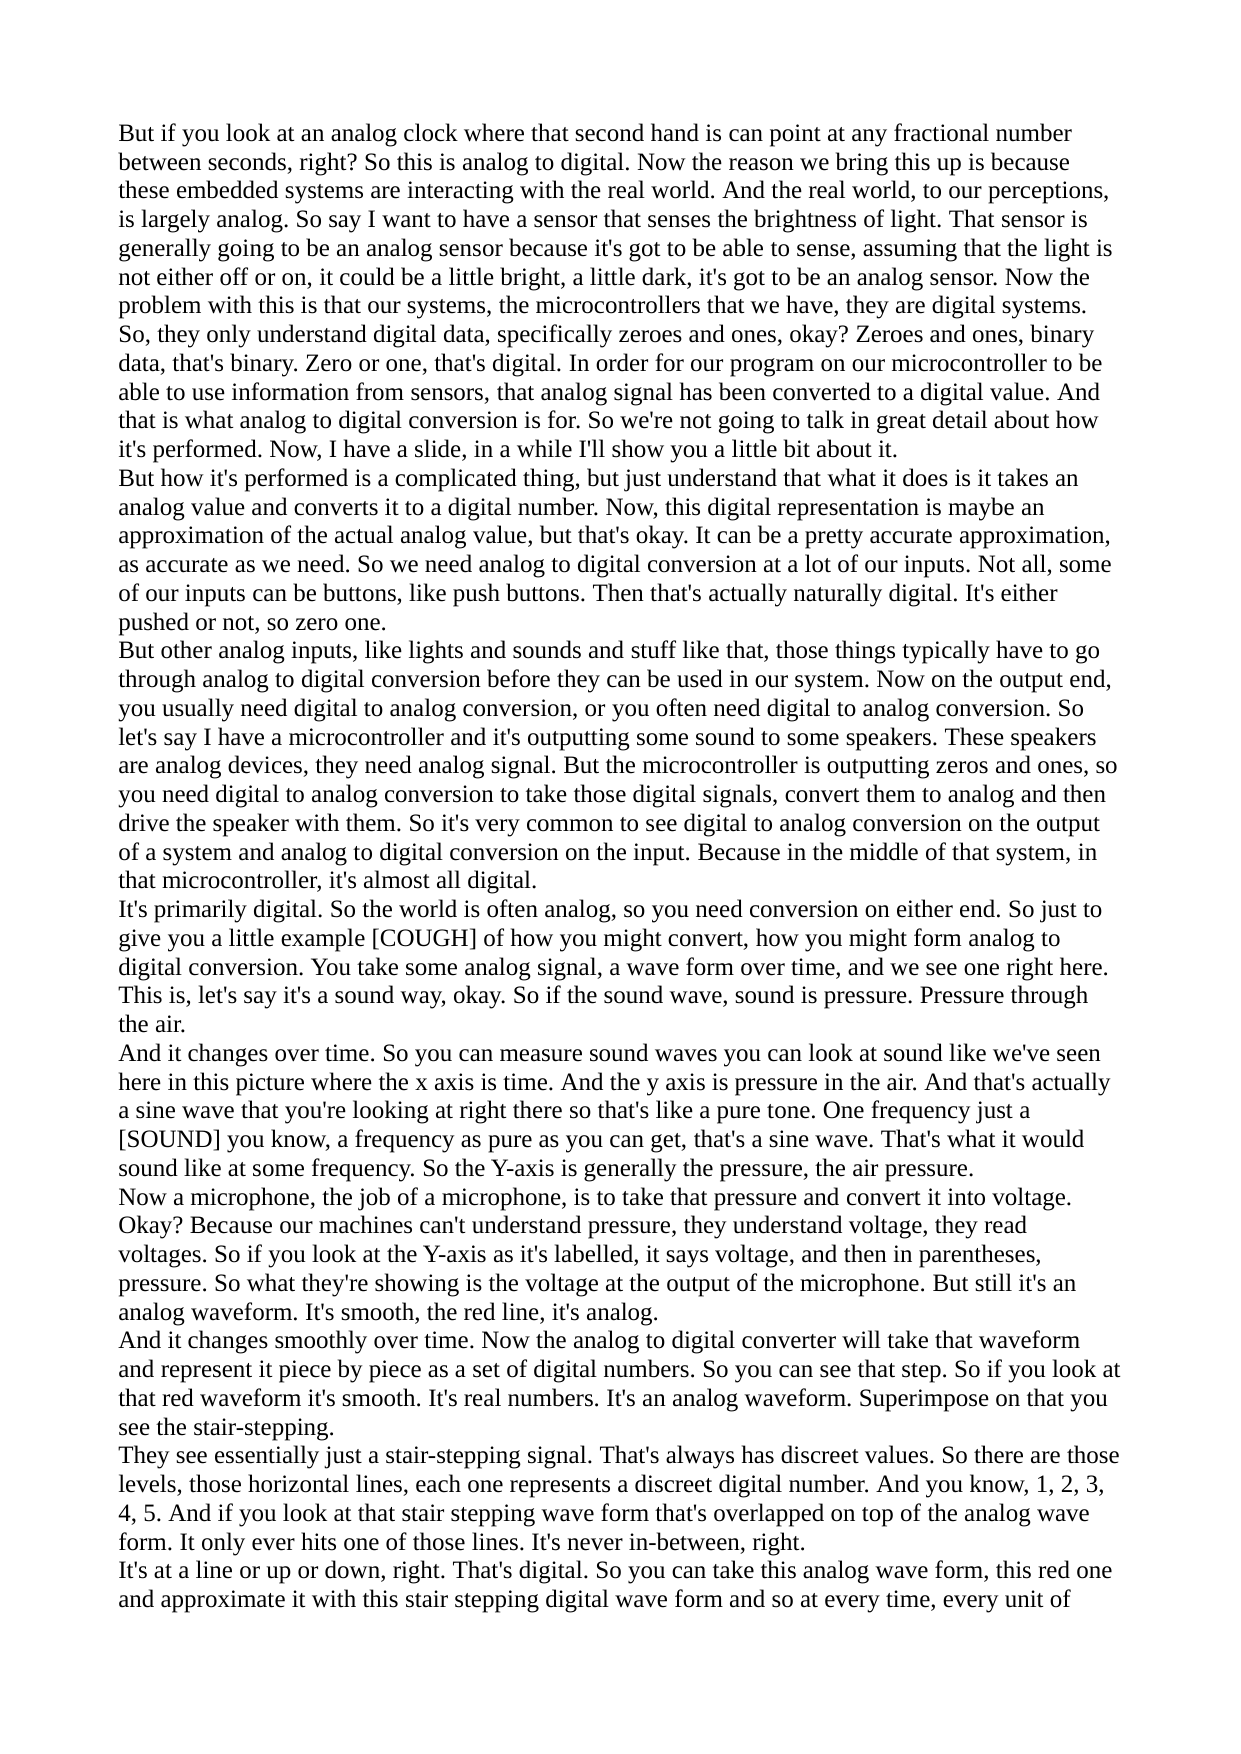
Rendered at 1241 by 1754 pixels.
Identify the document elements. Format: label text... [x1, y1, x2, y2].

text ​So, they only understand digital data, specifically zeroes and ones, okay? ​Zeroes and ones, binary data, that's binary. ​Zero or one, that's digital. ​In order for ​our program on our microcontroller to be able to use information from sensors, ​that analog signal has been converted to a digital value. ​And that is what analog to digital conversion is for. ​So we're not going to talk in great detail about how it's performed. ​Now, I have a slide, in a while I'll show you a little bit about it. [118, 319, 1122, 463]
text ​And it changes over time. ​So you can measure sound waves you can look at sound like we've seen here in this ​picture where the x axis is time. ​And the y axis is pressure in the air. ​And that's actually a sine wave that you're looking at right there so ​that's like a pure tone. ​One frequency just a [SOUND] you know, a frequency as pure as you can get, ​that's a sine wave. ​That's what it would sound like at some frequency. ​So the Y-axis is generally the pressure, the air pressure. [118, 1038, 1122, 1182]
text ​But how it's performed is a complicated thing, but just understand that ​what it does is it takes an analog value and converts it to a digital number. ​Now, this digital representation is maybe an approximation of the actual analog ​value, but that's okay. ​It can be a pretty accurate approximation, as accurate as we need. ​So we need analog to digital conversion at a lot of our inputs. ​Not all, some of our inputs can be buttons, like push buttons. ​Then that's actually naturally digital. ​It's either pushed or not, so zero one. [118, 463, 1122, 636]
text ​But other analog inputs, like lights and sounds and ​stuff like that, those things typically have to go through analog to ​digital conversion before they can be used in our system. ​Now on the output end, you usually need digital to analog conversion, or ​you often need digital to analog conversion. ​So let's say I have a microcontroller and ​it's outputting some sound to some speakers. ​These speakers are analog devices, they need analog signal. ​But the microcontroller is outputting zeros and ones, so ​you need digital to analog conversion to take those digital signals, ​convert them to analog and then drive the speaker with them. ​So it's very common to see digital to analog conversion on the output ​of a system and analog to digital conversion on the input. ​Because in the middle of that system, ​in that microcontroller, it's almost all digital. [118, 636, 1122, 894]
text ​They see essentially just a stair-stepping signal. ​That's always has discreet values. ​So there are those levels, ​those horizontal lines, each one represents a discreet digital number. ​And you know, 1, 2, 3, 4, 5. ​And if you look at that stair stepping wave form that's overlapped on top of ​the analog wave form. ​It only ever hits one of those lines. ​It's never in-between, right. [118, 1441, 1122, 1556]
text ​It's at a line or up or down, right. ​That's digital. ​So you can take this analog wave form, this red one and approximate it with this ​stair stepping digital wave form and so at every time, every unit of [118, 1556, 1122, 1613]
text ​And it changes smoothly over time. ​Now the analog to digital converter will take that waveform and ​represent it piece by piece as a set of digital numbers. ​So you can see that step. ​So if you look at that red waveform it's smooth. ​It's real numbers. ​It's an analog waveform. ​Superimpose on that you see the stair-stepping. [118, 1326, 1122, 1441]
text ​Now a microphone, the job of a microphone, is to take that pressure and ​convert it into voltage. ​Okay? Because our machines can't understand ​pressure, they understand voltage, they read voltages. ​So if you look at the Y-axis as it's labelled, it says voltage, and ​then in parentheses, pressure. ​So what they're showing is the voltage at the output of the microphone. ​But still it's an analog waveform. ​It's smooth, the red line, it's analog. [118, 1182, 1122, 1326]
text ​But if you look at an analog clock where that second hand is ​can point at any fractional number between seconds, right? ​So this is analog to digital. ​Now the reason we bring this up is because these ​embedded systems are interacting with the real world. ​And the real world, to our perceptions, is largely analog. ​So say I want to have a sensor that senses the brightness of light. ​That sensor is generally going to be an analog sensor because it's got to be able ​to sense, assuming that the light is not either off or on, ​it could be a little bright, a little dark, it's got to be an analog sensor. ​Now the problem with this is that our systems, ​the microcontrollers that we have, they are digital systems. [118, 118, 1122, 319]
text ​It's primarily digital. ​So the world is often analog, so you need conversion on either end. ​So just to give you a little example [COUGH] of how you might convert, ​how you might form analog to digital conversion. ​You take some analog signal, a wave form over time, and we see one right here. ​This is, let's say it's a sound way, okay. ​So if the sound wave, sound is pressure. ​Pressure through the air. [118, 894, 1122, 1038]
